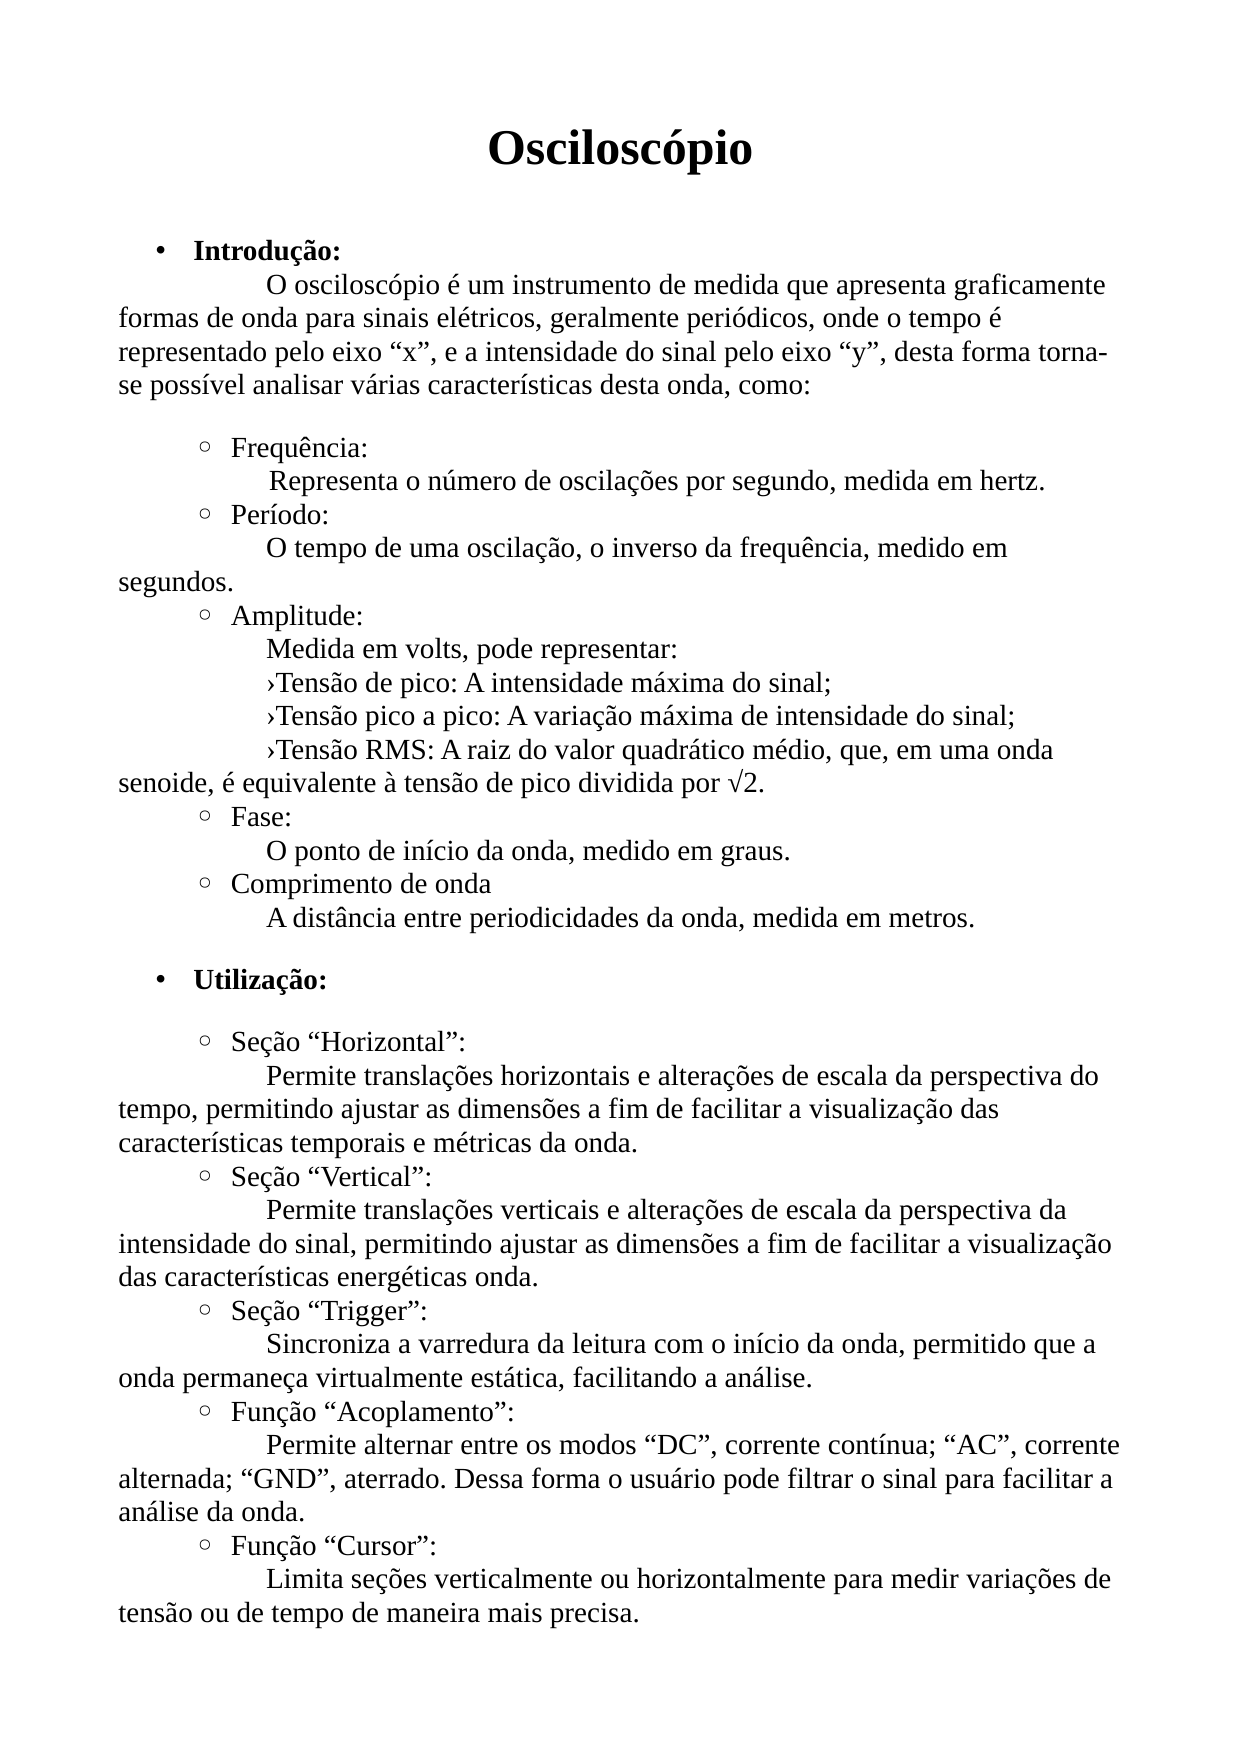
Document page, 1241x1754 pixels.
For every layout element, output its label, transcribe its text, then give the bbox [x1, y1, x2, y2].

list Fase: [193, 799, 1122, 833]
list Frequência: [193, 430, 1122, 463]
text ›Tensão pico a pico: A variação máxima de intensidade do sinal; [118, 698, 1122, 732]
text Osciloscópio [118, 118, 1122, 176]
list Comprimento de onda [193, 866, 1122, 900]
list Seção “Horizontal”: [193, 1024, 1122, 1058]
list Amplitude: [193, 598, 1122, 631]
text Permite alternar entre os modos “DC”, corrente contínua; “AC”, corrente alternada; “GND”, aterrado. Dessa forma o usuário pode filtrar o sinal para facilitar a análise da onda. [118, 1427, 1122, 1528]
text ›Tensão RMS: A raiz do valor quadrático médio, que, em uma onda senoide, é equivalente à tensão de pico dividida por √2. [118, 732, 1122, 799]
text O tempo de uma oscilação, o inverso da frequência, medido em segundos. [118, 531, 1122, 598]
list Utilização: [156, 962, 1122, 996]
text Permite translações horizontais e alterações de escala da perspectiva do tempo, permitindo ajustar as dimensões a fim de facilitar a visualização das características temporais e métricas da onda. [118, 1058, 1122, 1159]
list Função “Acoplamento”: [193, 1394, 1122, 1427]
list Introdução: [156, 233, 1122, 267]
list Seção “Vertical”: [193, 1159, 1122, 1192]
text Sincroniza a varredura da leitura com o início da onda, permitido que a onda permaneça virtualmente estática, facilitando a análise. [118, 1327, 1122, 1394]
text ›Tensão de pico: A intensidade máxima do sinal; [118, 665, 1122, 698]
text O osciloscópio é um instrumento de medida que apresenta graficamente formas de onda para sinais elétricos, geralmente periódicos, onde o tempo é representado pelo eixo “x”, e a intensidade do sinal pelo eixo “y”, desta forma torna-se possível analisar várias características desta onda, como: [118, 267, 1122, 401]
list Função “Cursor”: [193, 1528, 1122, 1562]
text Limita seções verticalmente ou horizontalmente para medir variações de tensão ou de tempo de maneira mais precisa. [118, 1562, 1122, 1629]
text Representa o número de oscilações por segundo, medida em hertz. [195, 463, 1122, 497]
list Período: [193, 497, 1122, 531]
text Medida em volts, pode representar: [118, 631, 1122, 665]
text O ponto de início da onda, medido em graus. [118, 833, 1122, 866]
text A distância entre periodicidades da onda, medida em metros. [118, 900, 1122, 933]
text Permite translações verticais e alterações de escala da perspectiva da intensidade do sinal, permitindo ajustar as dimensões a fim de facilitar a visualização das características energéticas onda. [118, 1192, 1122, 1293]
list Seção “Trigger”: [193, 1293, 1122, 1327]
